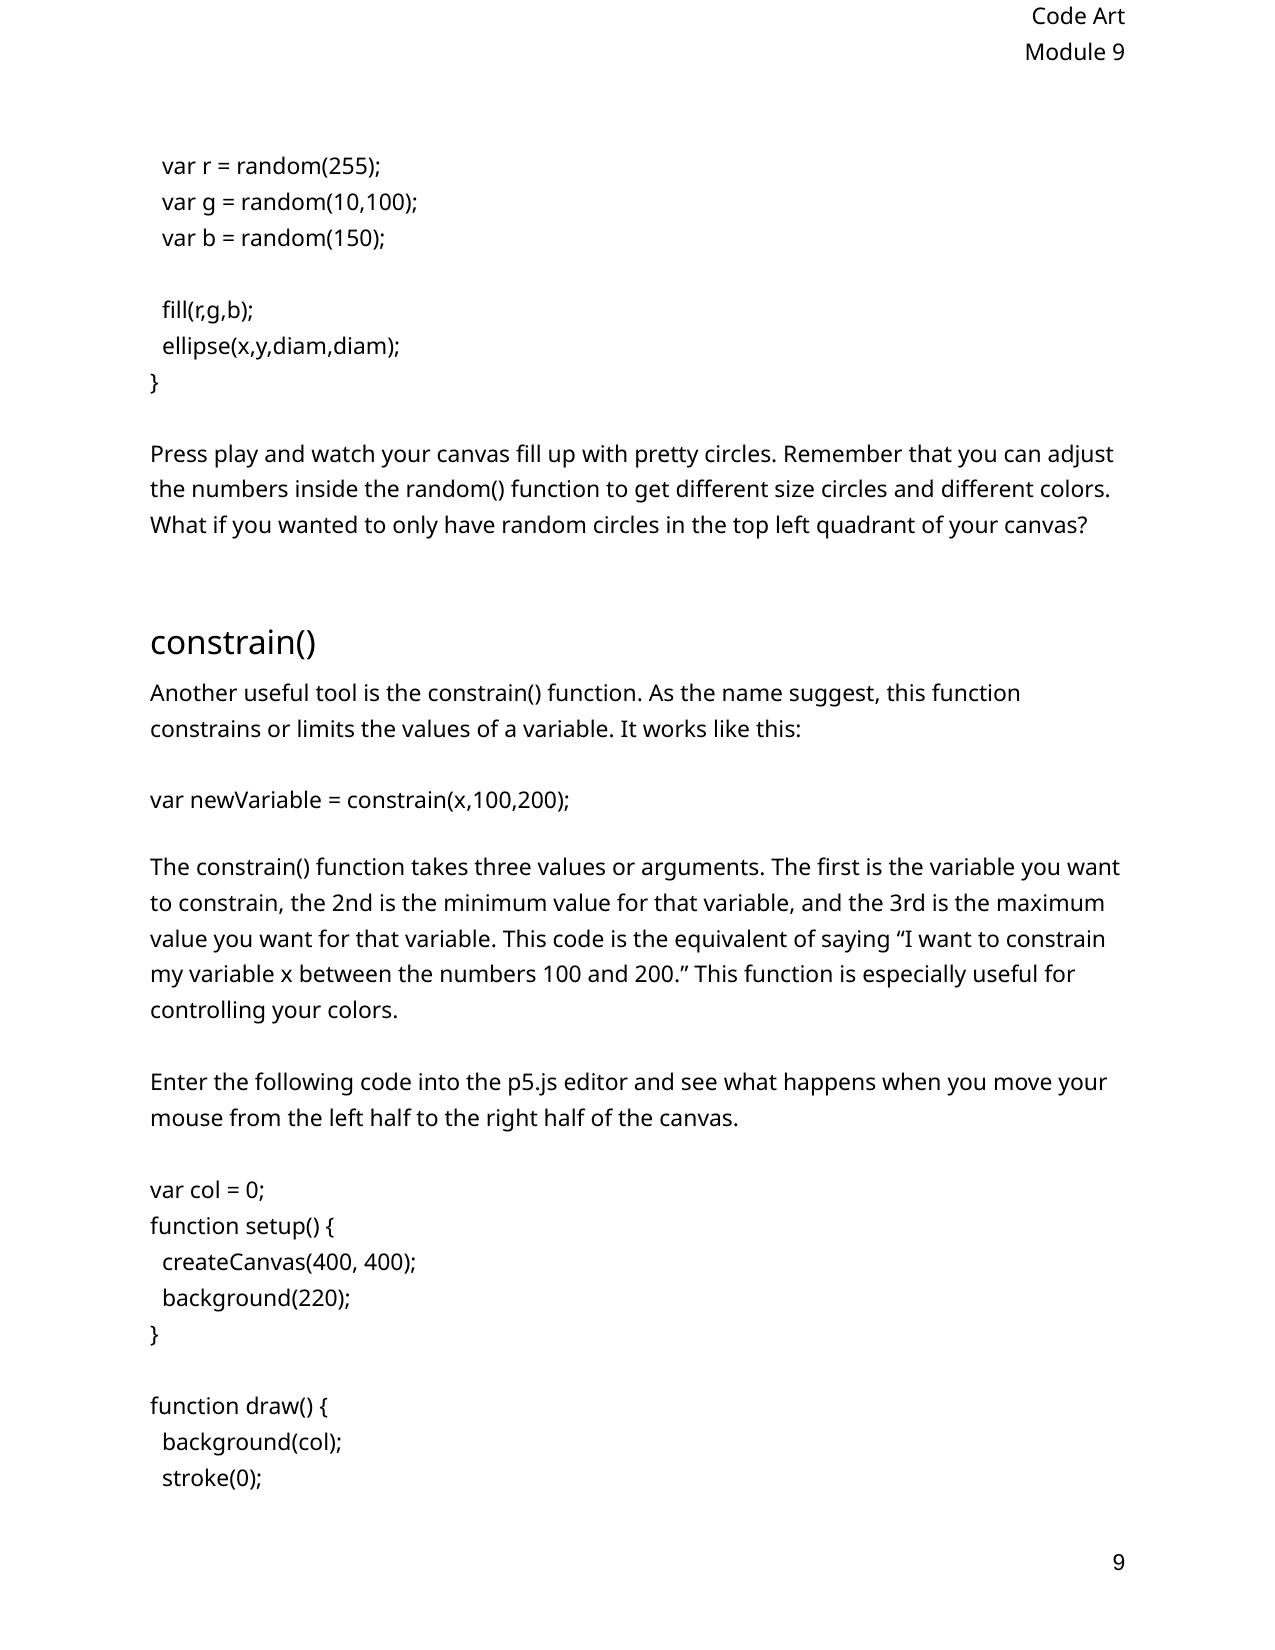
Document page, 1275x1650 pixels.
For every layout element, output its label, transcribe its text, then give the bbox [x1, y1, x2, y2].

text Another useful tool is the constrain() function. As the name suggest, this function constrains or limits the values of a variable. It works like this: [150, 677, 1125, 744]
text background(220); [150, 1282, 1125, 1313]
text var col = 0; [150, 1174, 1125, 1205]
text var g = random(10,100); [150, 186, 1125, 217]
text function draw() { [150, 1390, 1125, 1421]
text Press play and watch your canvas fill up with pretty circles. Remember that you can adjust the numbers inside the random() function to get different size circles and different colors. What if you wanted to only have random circles in the top left quadrant of your canvas? [150, 437, 1125, 541]
text fill(r,g,b); [150, 294, 1125, 325]
text ellipse(x,y,diam,diam); [150, 330, 1125, 361]
text createCanvas(400, 400); [150, 1246, 1125, 1277]
text Enter the following code into the p5.js editor and see what happens when you move your mouse from the left half to the right half of the canvas. [150, 1066, 1125, 1133]
subtitle constrain() [150, 619, 1125, 664]
text var b = random(150); [150, 222, 1125, 253]
text var newVariable = constrain(x,100,200); [150, 784, 1125, 816]
text background(col); [150, 1426, 1125, 1457]
text The constrain() function takes three values or arguments. The first is the variable you want to constrain, the 2nd is the minimum value for that variable, and the 3rd is the maximum value you want for that variable. This code is the equivalent of saying “I want to constrain my variable x between the numbers 100 and 200.” This function is especially useful for controlling your colors. [150, 851, 1125, 1026]
text } [150, 1318, 1125, 1349]
text var r = random(255); [150, 150, 1125, 181]
text stroke(0); [150, 1462, 1125, 1493]
text function setup() { [150, 1210, 1125, 1241]
text } [150, 366, 1125, 397]
